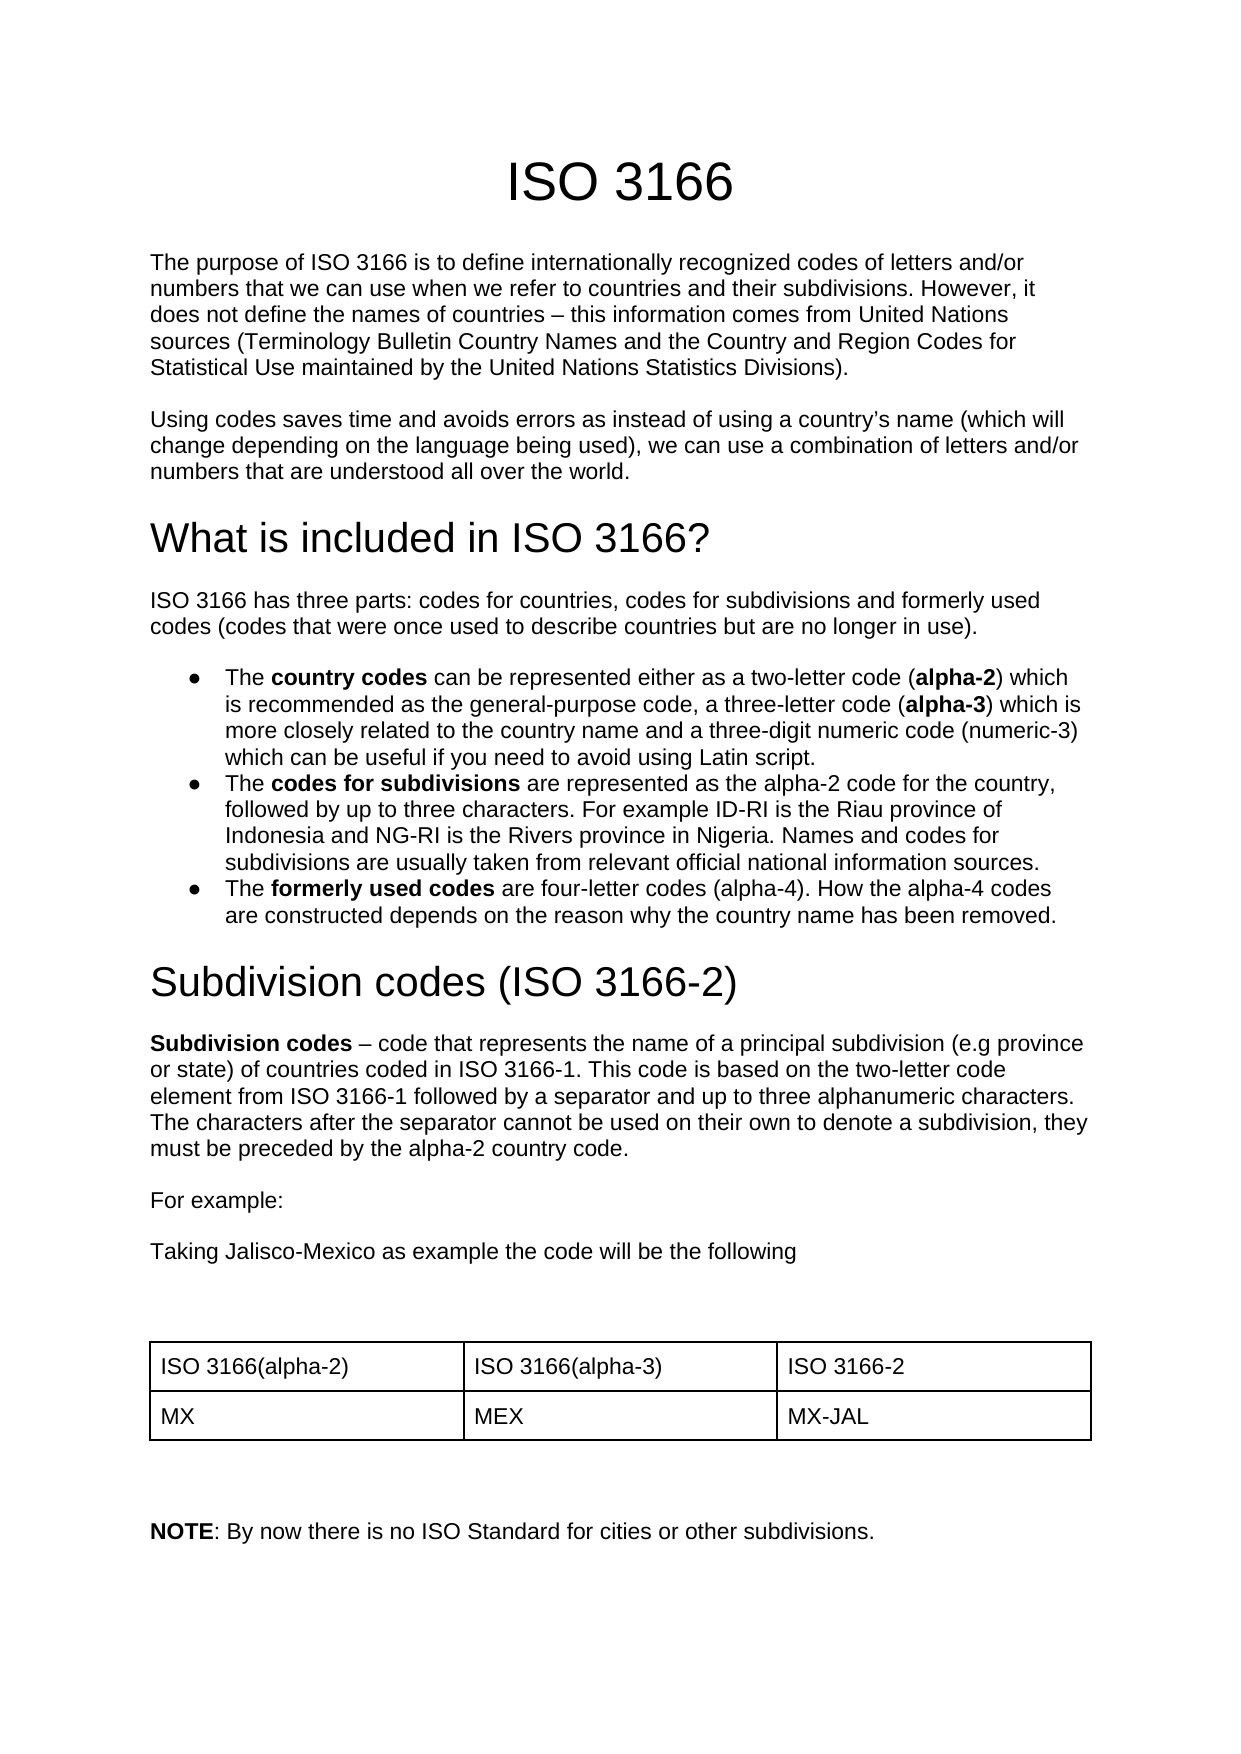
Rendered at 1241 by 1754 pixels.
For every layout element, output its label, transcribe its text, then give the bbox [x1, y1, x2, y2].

subtitle What is included in ISO 3166? [150, 514, 1090, 562]
text NOTE: By now there is no ISO Standard for cities or other subdivisions. [150, 1518, 1090, 1544]
table_header ISO 3166-2 [778, 1343, 1090, 1390]
text Using codes saves time and avoids errors as instead of using a country’s name (which will change depending on the language being used), we can use a combination of letters and/or numbers that are understood all over the world. [150, 406, 1090, 484]
list The codes for subdivisions are represented as the alpha-2 code for the country, followed by up to three characters. For example ID-RI is the Riau province of Indonesia and NG-RI is the Rivers province in Nigeria. Names and codes for subdivisions are usually taken from relevant official national information sources. [187, 770, 1090, 875]
table_cell MX [151, 1392, 463, 1439]
title ISO 3166 [150, 150, 1090, 212]
table_cell MX-JAL [778, 1392, 1090, 1439]
text For example: [150, 1187, 1090, 1213]
text Taking Jalisco-Mexico as example the code will be the following [150, 1238, 1090, 1264]
text Subdivision codes – code that represents the name of a principal subdivision (e.g province or state) of countries coded in ISO 3166-1. This code is based on the two-letter code element from ISO 3166-1 followed by a separator and up to three alphanumeric characters. The characters after the separator cannot be used on their own to denote a subdivision, they must be preceded by the alpha-2 country code. [150, 1030, 1090, 1162]
subtitle Subdivision codes (ISO 3166-2) [150, 957, 1090, 1005]
table_header ISO 3166(alpha-2) [151, 1343, 463, 1390]
text The purpose of ISO 3166 is to define internationally recognized codes of letters and/or numbers that we can use when we refer to countries and their subdivisions. However, it does not define the names of countries – this information comes from United Nations sources (Terminology Bulletin Country Names and the Country and Region Codes for Statistical Use maintained by the United Nations Statistics Divisions). [150, 249, 1090, 381]
text ISO 3166 has three parts: codes for countries, codes for subdivisions and formerly used codes (codes that were once used to describe countries but are no longer in use). [150, 587, 1090, 639]
list The formerly used codes are four-letter codes (alpha-4). How the alpha-4 codes are constructed depends on the reason why the country name has been removed. [187, 875, 1090, 928]
table_header ISO 3166(alpha-3) [465, 1343, 776, 1390]
list The country codes can be represented either as a two-letter code (alpha-2) which is recommended as the general-purpose code, a three-letter code (alpha-3) which is more closely related to the country name and a three-digit numeric code (numeric-3) which can be useful if you need to avoid using Latin script. [187, 664, 1090, 770]
table_cell MEX [465, 1392, 776, 1439]
